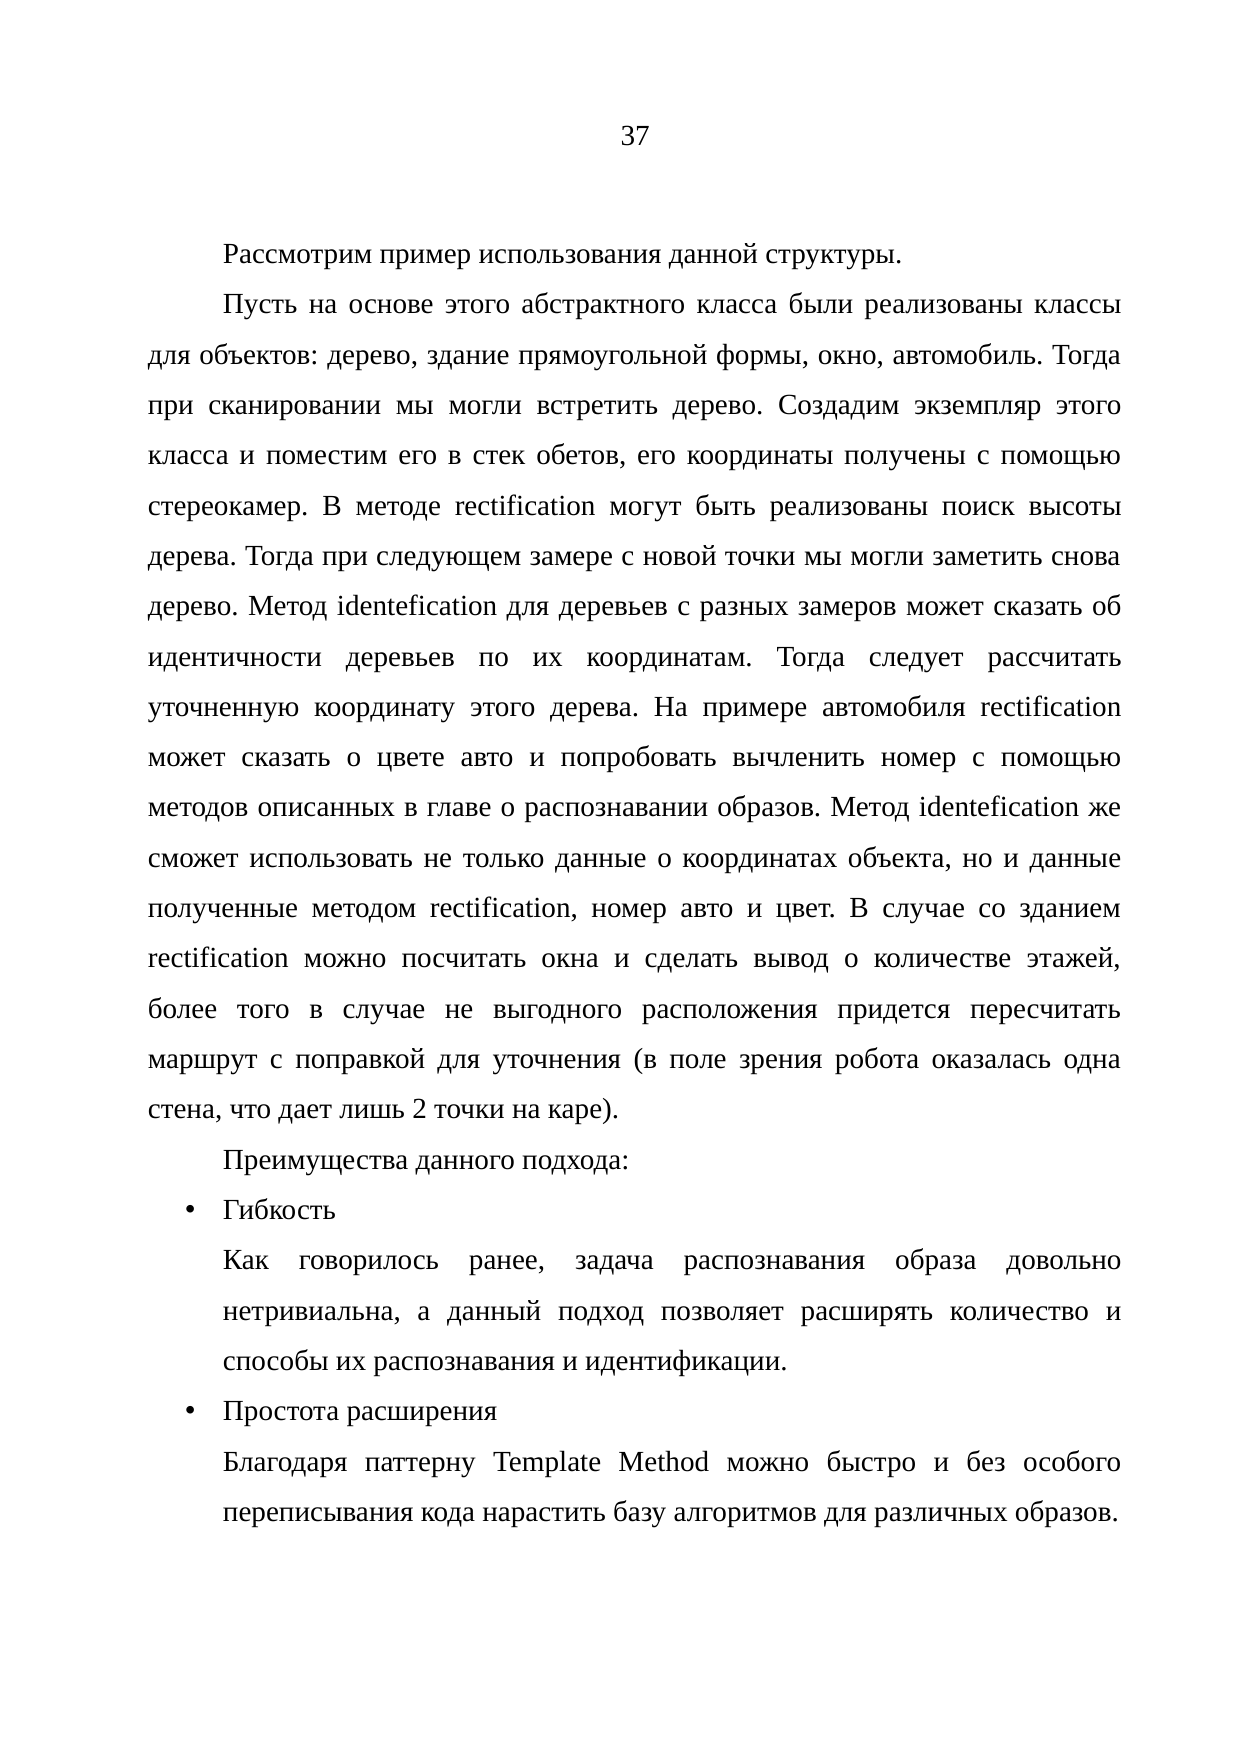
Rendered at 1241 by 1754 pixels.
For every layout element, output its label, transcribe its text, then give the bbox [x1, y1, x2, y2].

text Рассмотрим пример использования данной структуры. [148, 236, 1122, 270]
list Благодаря паттерну Template Method можно быстро и без особого переписывания кода нарастить базу алгоритмов для различных образов. [185, 1444, 1122, 1528]
list Гибкость [185, 1192, 1122, 1226]
text Преимущества данного подхода: [148, 1142, 1122, 1175]
text Пусть на основе этого абстрактного класса были реализованы классы для объектов: дерево, здание прямоугольной формы, окно, автомобиль. Тогда при сканировании мы могли встретить дерево. Создадим экземпляр этого класса и поместим его в стек обетов, его координаты получены с помощью стереокамер. В методе rectification могут быть реализованы поиск высоты дерева. Тогда при следующем замере с новой точки мы могли заметить снова дерево. Метод identefication для деревьев с разных замеров может сказать об идентичности деревьев по их координатам. Тогда следует рассчитать уточненную координату этого дерева. На примере автомобиля rectification может сказать о цвете авто и попробовать вычленить номер с помощью методов описанных в главе о распознавании образов. Метод identefication же сможет использовать не только данные о координатах объекта, но и данные полученные методом rectification, номер авто и цвет. В случае со зданием rectification можно посчитать окна и сделать вывод о количестве этажей, более того в случае не выгодного расположения придется пересчитать маршрут с поправкой для уточнения (в поле зрения робота оказалась одна стена, что дает лишь 2 точки на каре). [148, 286, 1122, 1125]
list Простота расширения [185, 1393, 1122, 1427]
list Как говорилось ранее, задача распознавания образа довольно нетривиальна, а данный подход позволяет расширять количество и способы их распознавания и идентификации. [185, 1242, 1122, 1377]
